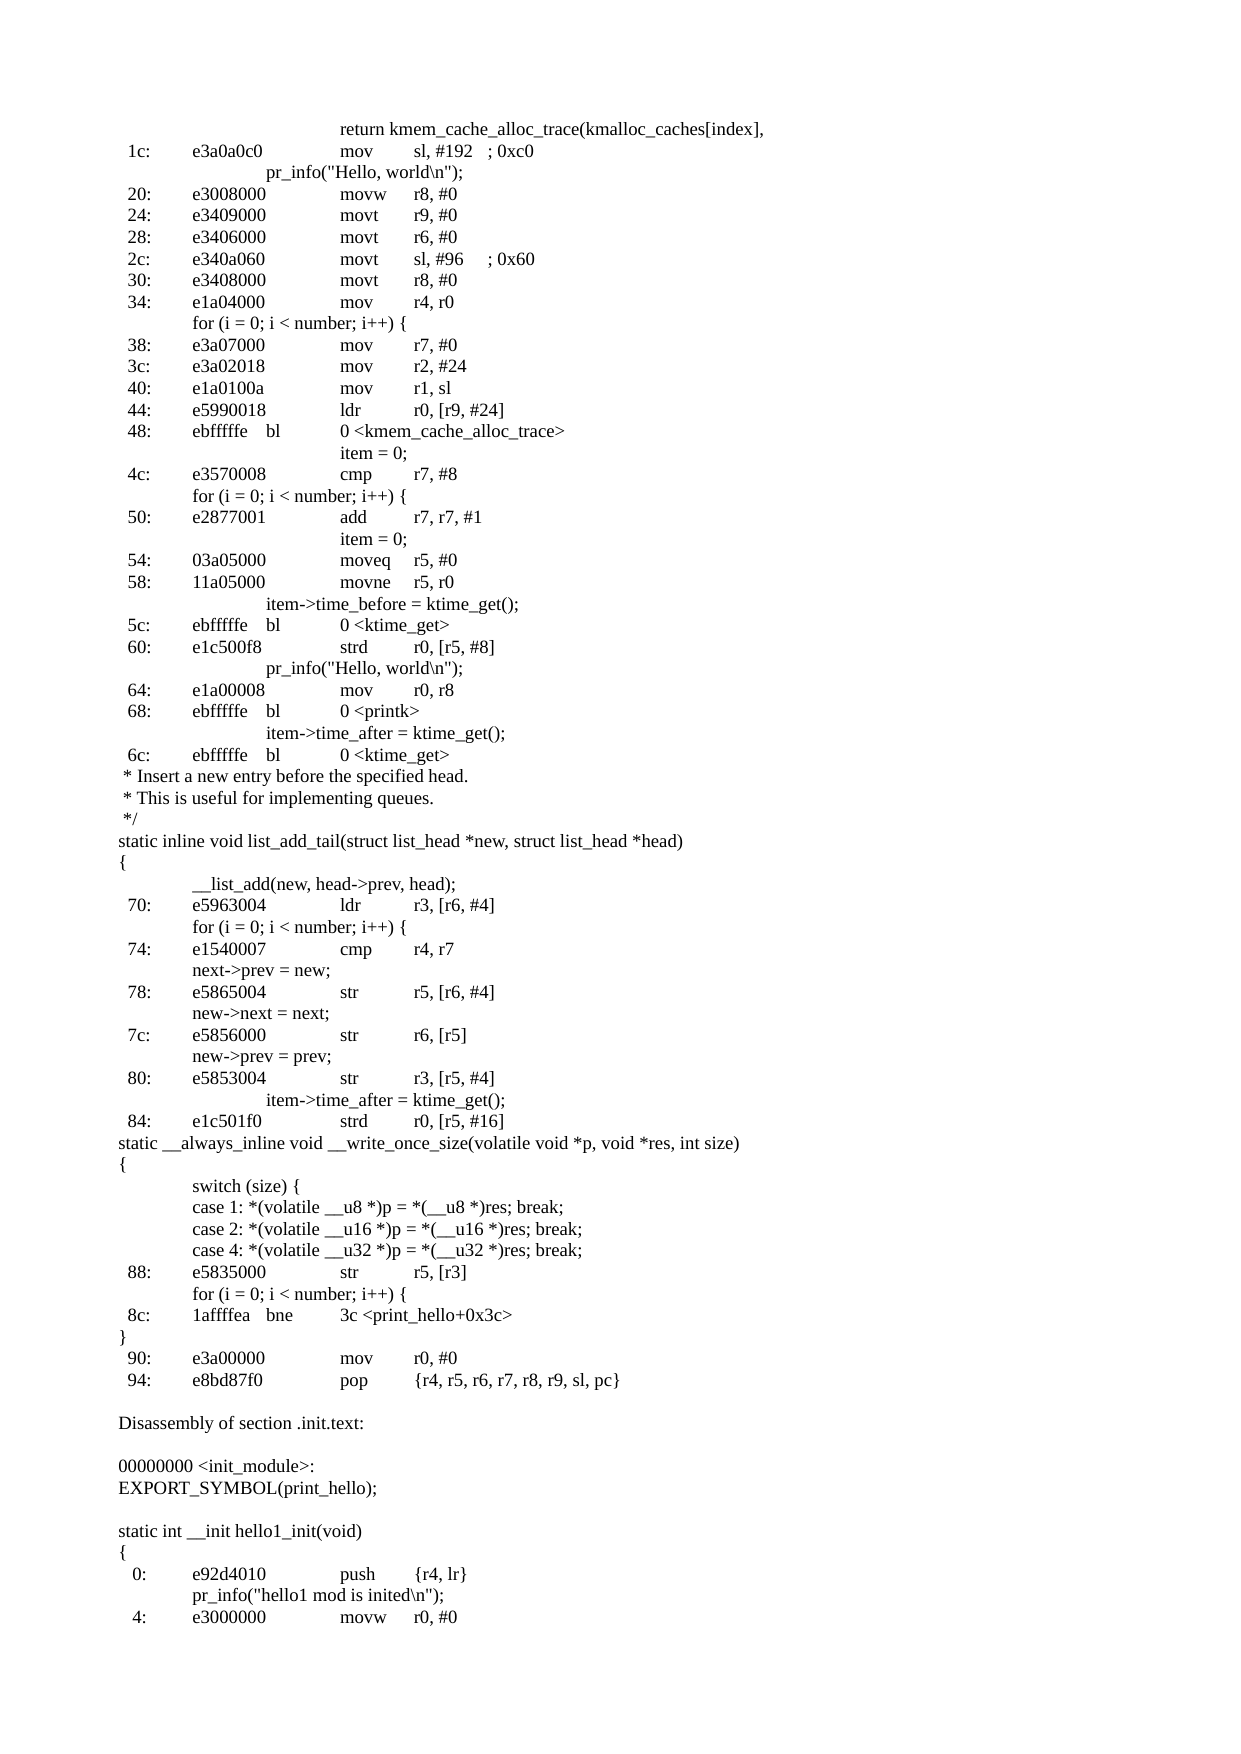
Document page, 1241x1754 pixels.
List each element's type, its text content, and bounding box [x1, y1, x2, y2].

text 1c: e3a0a0c0 mov sl, #192 ; 0xc0 [118, 140, 1122, 161]
text 24: e3409000 movt r9, #0 [118, 204, 1122, 226]
text static __always_inline void __write_once_size(volatile void *p, void *res, int size) [118, 1132, 1122, 1153]
text 70: e5963004 ldr r3, [r6, #4] [118, 894, 1122, 916]
text */ [118, 808, 1122, 830]
text 90: e3a00000 mov r0, #0 [118, 1347, 1122, 1369]
text 28: e3406000 movt r6, #0 [118, 226, 1122, 247]
text 50: e2877001 add r7, r7, #1 [118, 506, 1122, 528]
text { [118, 1153, 1122, 1175]
text case 2: *(volatile __u16 *)p = *(__u16 *)res; break; [118, 1218, 1122, 1239]
text 68: ebfffffe bl 0 <printk> [118, 700, 1122, 722]
text * Insert a new entry before the specified head. [118, 765, 1122, 787]
text case 4: *(volatile __u32 *)p = *(__u32 *)res; break; [118, 1239, 1122, 1261]
text for (i = 0; i < number; i++) { [118, 485, 1122, 506]
text 54: 03a05000 moveq r5, #0 [118, 549, 1122, 571]
text 30: e3408000 movt r8, #0 [118, 269, 1122, 291]
text 60: e1c500f8 strd r0, [r5, #8] [118, 636, 1122, 657]
text 40: e1a0100a mov r1, sl [118, 377, 1122, 398]
text for (i = 0; i < number; i++) { [118, 312, 1122, 334]
text item->time_after = ktime_get(); [118, 722, 1122, 743]
text 58: 11a05000 movne r5, r0 [118, 571, 1122, 592]
text pr_info("Hello, world\n"); [118, 657, 1122, 679]
text item = 0; [118, 528, 1122, 549]
text static int __init hello1_init(void) [118, 1520, 1122, 1541]
text item->time_before = ktime_get(); [118, 592, 1122, 614]
text 34: e1a04000 mov r4, r0 [118, 291, 1122, 312]
text for (i = 0; i < number; i++) { [118, 1282, 1122, 1304]
text Disassembly of section .init.text: [118, 1412, 1122, 1433]
text pr_info("Hello, world\n"); [118, 161, 1122, 183]
text { [118, 851, 1122, 873]
text 00000000 <init_module>: [118, 1455, 1122, 1477]
text 4: e3000000 movw r0, #0 [118, 1606, 1122, 1627]
text 74: e1540007 cmp r4, r7 [118, 937, 1122, 959]
text 94: e8bd87f0 pop {r4, r5, r6, r7, r8, r9, sl, pc} [118, 1369, 1122, 1390]
text case 1: *(volatile __u8 *)p = *(__u8 *)res; break; [118, 1196, 1122, 1218]
text 8c: 1affffea bne 3c <print_hello+0x3c> [118, 1304, 1122, 1326]
text for (i = 0; i < number; i++) { [118, 916, 1122, 937]
text item = 0; [118, 442, 1122, 463]
text 78: e5865004 str r5, [r6, #4] [118, 981, 1122, 1002]
text 64: e1a00008 mov r0, r8 [118, 679, 1122, 700]
text * This is useful for implementing queues. [118, 787, 1122, 808]
text 3c: e3a02018 mov r2, #24 [118, 355, 1122, 377]
text static inline void list_add_tail(struct list_head *new, struct list_head *head) [118, 830, 1122, 851]
text 0: e92d4010 push {r4, lr} [118, 1563, 1122, 1584]
text EXPORT_SYMBOL(print_hello); [118, 1477, 1122, 1498]
text pr_info("hello1 mod is inited\n"); [118, 1584, 1122, 1606]
text __list_add(new, head->prev, head); [118, 873, 1122, 894]
text new->prev = prev; [118, 1045, 1122, 1067]
text 2c: e340a060 movt sl, #96 ; 0x60 [118, 247, 1122, 269]
text 38: e3a07000 mov r7, #0 [118, 334, 1122, 355]
text next->prev = new; [118, 959, 1122, 981]
text { [118, 1541, 1122, 1563]
text 20: e3008000 movw r8, #0 [118, 183, 1122, 204]
text 5c: ebfffffe bl 0 <ktime_get> [118, 614, 1122, 636]
text new->next = next; [118, 1002, 1122, 1024]
text 84: e1c501f0 strd r0, [r5, #16] [118, 1110, 1122, 1132]
text 88: e5835000 str r5, [r3] [118, 1261, 1122, 1282]
text 44: e5990018 ldr r0, [r9, #24] [118, 398, 1122, 420]
text 7c: e5856000 str r6, [r5] [118, 1024, 1122, 1045]
text return kmem_cache_alloc_trace(kmalloc_caches[index], [118, 118, 1122, 140]
text item->time_after = ktime_get(); [118, 1088, 1122, 1110]
text switch (size) { [118, 1175, 1122, 1196]
text 80: e5853004 str r3, [r5, #4] [118, 1067, 1122, 1088]
text 48: ebfffffe bl 0 <kmem_cache_alloc_trace> [118, 420, 1122, 442]
text } [118, 1326, 1122, 1347]
text 4c: e3570008 cmp r7, #8 [118, 463, 1122, 485]
text 6c: ebfffffe bl 0 <ktime_get> [118, 743, 1122, 765]
